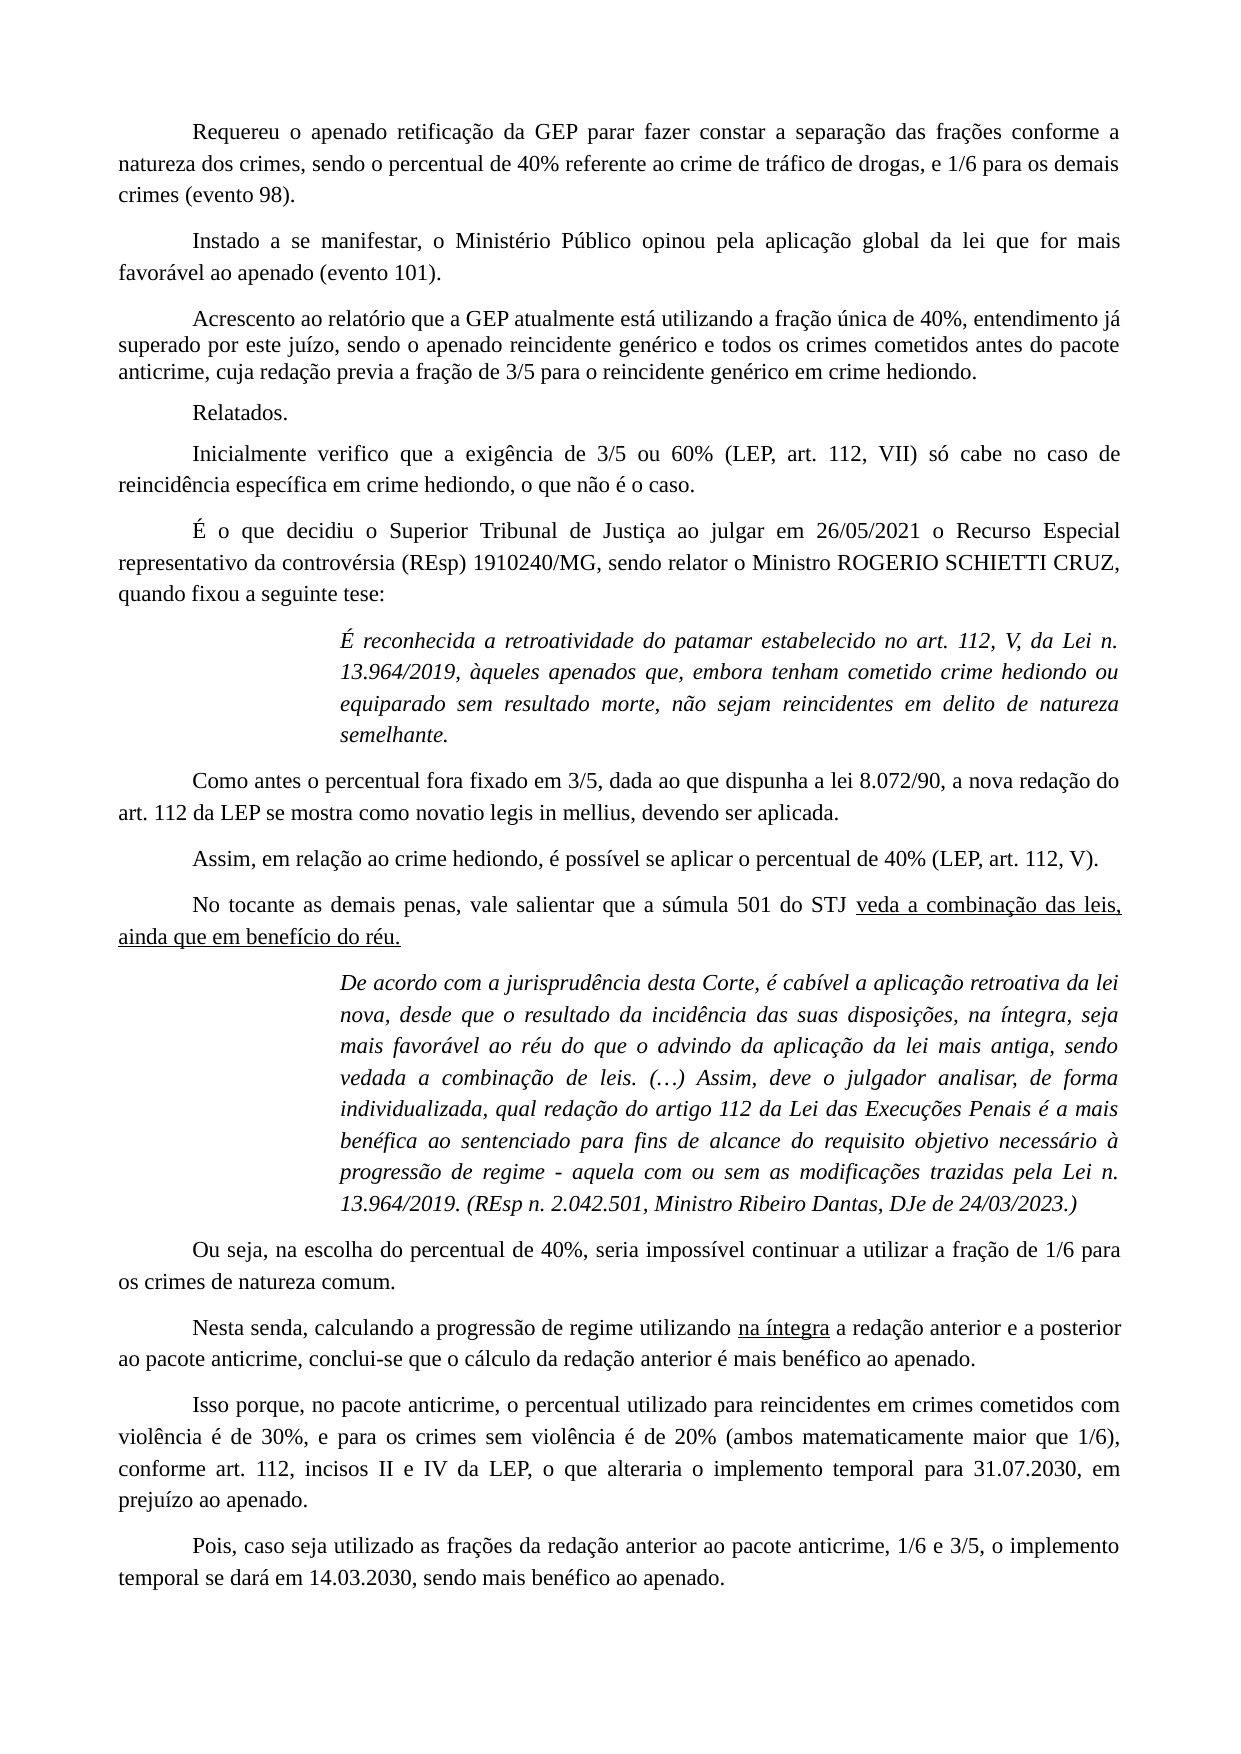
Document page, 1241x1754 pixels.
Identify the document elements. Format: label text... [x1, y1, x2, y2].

text De acordo com a jurisprudência desta Corte, é cabível a aplicação retroativa da lei nova, desde que o resultado da incidência das suas disposições, na íntegra, seja mais favorável ao réu do que o advindo da aplicação da lei mais antiga, sendo vedada a combinação de leis. (…) Assim, deve o julgador analisar, de forma individualizada, qual redação do artigo 112 da Lei das Execuções Penais é a mais benéfica ao sentenciado para fins de alcance do requisito objetivo necessário à progressão de regime - aquela com ou sem as modificações trazidas pela Lei n. 13.964/2019. (REsp n. 2.042.501, Ministro Ribeiro Dantas, DJe de 24/03/2023.) [340, 969, 1122, 1216]
text Como antes o percentual fora fixado em 3/5, dada ao que dispunha a lei 8.072/90, a nova redação do art. 112 da LEP se mostra como novatio legis in mellius, devendo ser aplicada. [118, 767, 1122, 825]
text Ou seja, na escolha do percentual de 40%, seria impossível continuar a utilizar a fração de 1/6 para os crimes de natureza comum. [118, 1236, 1122, 1294]
text É reconhecida a retroatividade do patamar estabelecido no art. 112, V, da Lei n. 13.964/2019, àqueles apenados que, embora tenham cometido crime hediondo ou equiparado sem resultado morte, não sejam reincidentes em delito de natureza semelhante. [340, 627, 1122, 748]
text Nesta senda, calculando a progressão de regime utilizando na íntegra a redação anterior e a posterior ao pacote anticrime, conclui-se que o cálculo da redação anterior é mais benéfico ao apenado. [118, 1314, 1122, 1372]
text Relatados. [118, 399, 1122, 425]
text Instado a se manifestar, o Ministério Público opinou pela aplicação global da lei que for mais favorável ao apenado (evento 101). [118, 227, 1122, 285]
text Assim, em relação ao crime hediondo, é possível se aplicar o percentual de 40% (LEP, art. 112, V). [118, 845, 1122, 872]
text Isso porque, no pacote anticrime, o percentual utilizado para reincidentes em crimes cometidos com violência é de 30%, e para os crimes sem violência é de 20% (ambos matematicamente maior que 1/6), conforme art. 112, incisos II e IV da LEP, o que alteraria o implemento temporal para 31.07.2030, em prejuízo ao apenado. [118, 1392, 1122, 1513]
text Acrescento ao relatório que a GEP atualmente está utilizando a fração única de 40%, entendimento já superado por este juízo, sendo o apenado reincidente genérico e todos os crimes cometidos antes do pacote anticrime, cuja redação previa a fração de 3/5 para o reincidente genérico em crime hediondo. [118, 305, 1122, 384]
text Inicialmente verifico que a exigência de 3/5 ou 60% (LEP, art. 112, VII) só cabe no caso de reincidência específica em crime hediondo, o que não é o caso. [118, 440, 1122, 498]
text No tocante as demais penas, vale salientar que a súmula 501 do STJ veda a combinação das leis, ainda que em benefício do réu. [118, 891, 1122, 949]
text Requereu o apenado retificação da GEP parar fazer constar a separação das frações conforme a natureza dos crimes, sendo o percentual de 40% referente ao crime de tráfico de drogas, e 1/6 para os demais crimes (evento 98). [118, 118, 1122, 208]
text É o que decidiu o Superior Tribunal de Justiça ao julgar em 26/05/2021 o Recurso Especial representativo da controvérsia (REsp) 1910240/MG, sendo relator o Ministro ROGERIO SCHIETTI CRUZ, quando fixou a seguinte tese: [118, 517, 1122, 607]
text Pois, caso seja utilizado as frações da redação anterior ao pacote anticrime, 1/6 e 3/5, o implemento temporal se dará em 14.03.2030, sendo mais benéfico ao apenado. [118, 1532, 1122, 1590]
